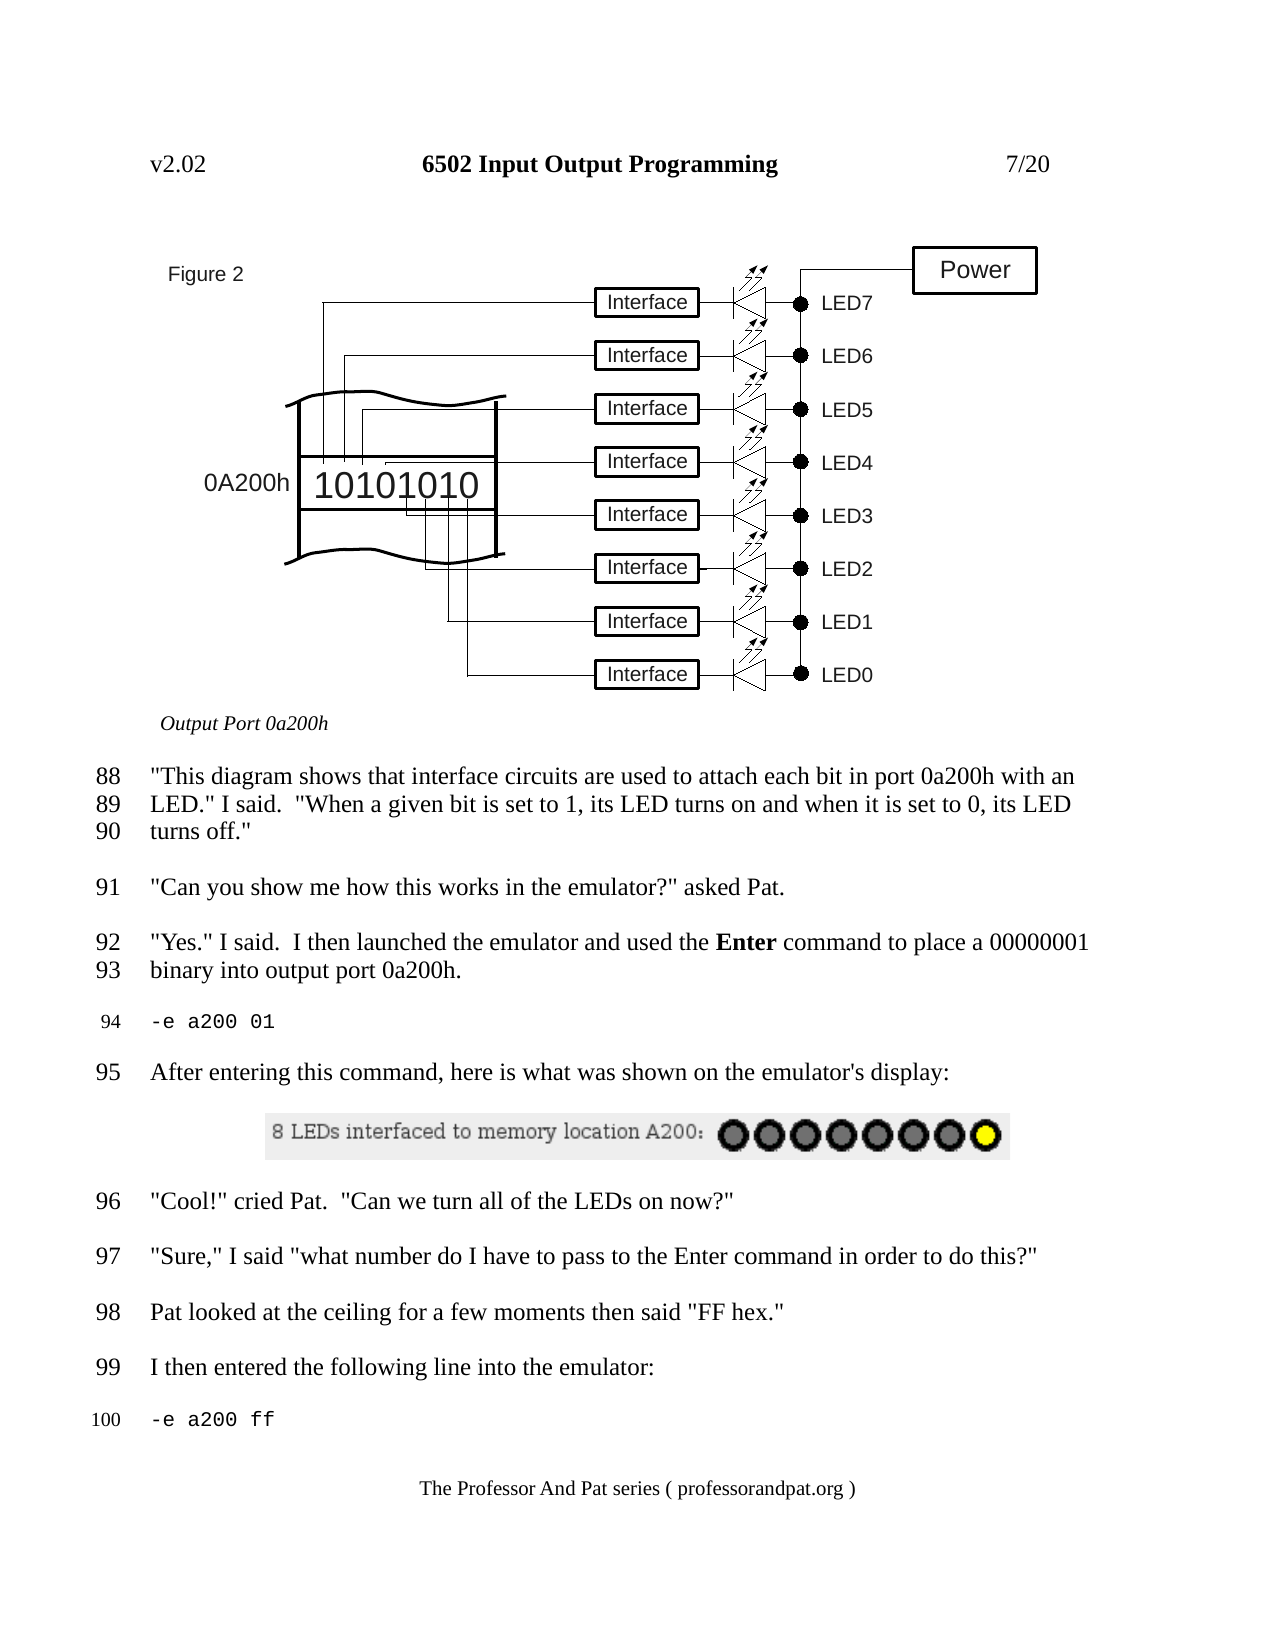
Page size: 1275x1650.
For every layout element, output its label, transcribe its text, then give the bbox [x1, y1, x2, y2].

text "Yes." I said. I then launched the emulator and used the Enter command to place a 00000001 binary into output port 0a200h. [150, 928, 1125, 984]
text I then entered the following line into the emulator: [150, 1353, 1125, 1381]
text "Can you show me how this works in the emulator?" asked Pat. [150, 873, 1125, 901]
picture [265, 1113, 1011, 1160]
text Pat looked at the ceiling for a few moments then said "FF hex." [150, 1298, 1125, 1326]
text "This diagram shows that interface circuits are used to attach each bit in port 0a200h with an LED." I said. "When a given bit is set to 1, its LED turns on and when it is set to 0, its LED turns off." [150, 762, 1125, 845]
text -e a200 ff [150, 1409, 1125, 1432]
text "Cool!" cried Pat. "Can we turn all of the LEDs on now?" [150, 1187, 1125, 1215]
text After entering this command, here is what was shown on the emulator's display: [150, 1058, 1125, 1086]
text -e a200 01 [150, 1011, 1125, 1035]
text "Sure," I said "what number do I have to pass to the Enter command in order to do this?" [150, 1242, 1125, 1270]
text Output Port 0a200h [160, 238, 1109, 734]
